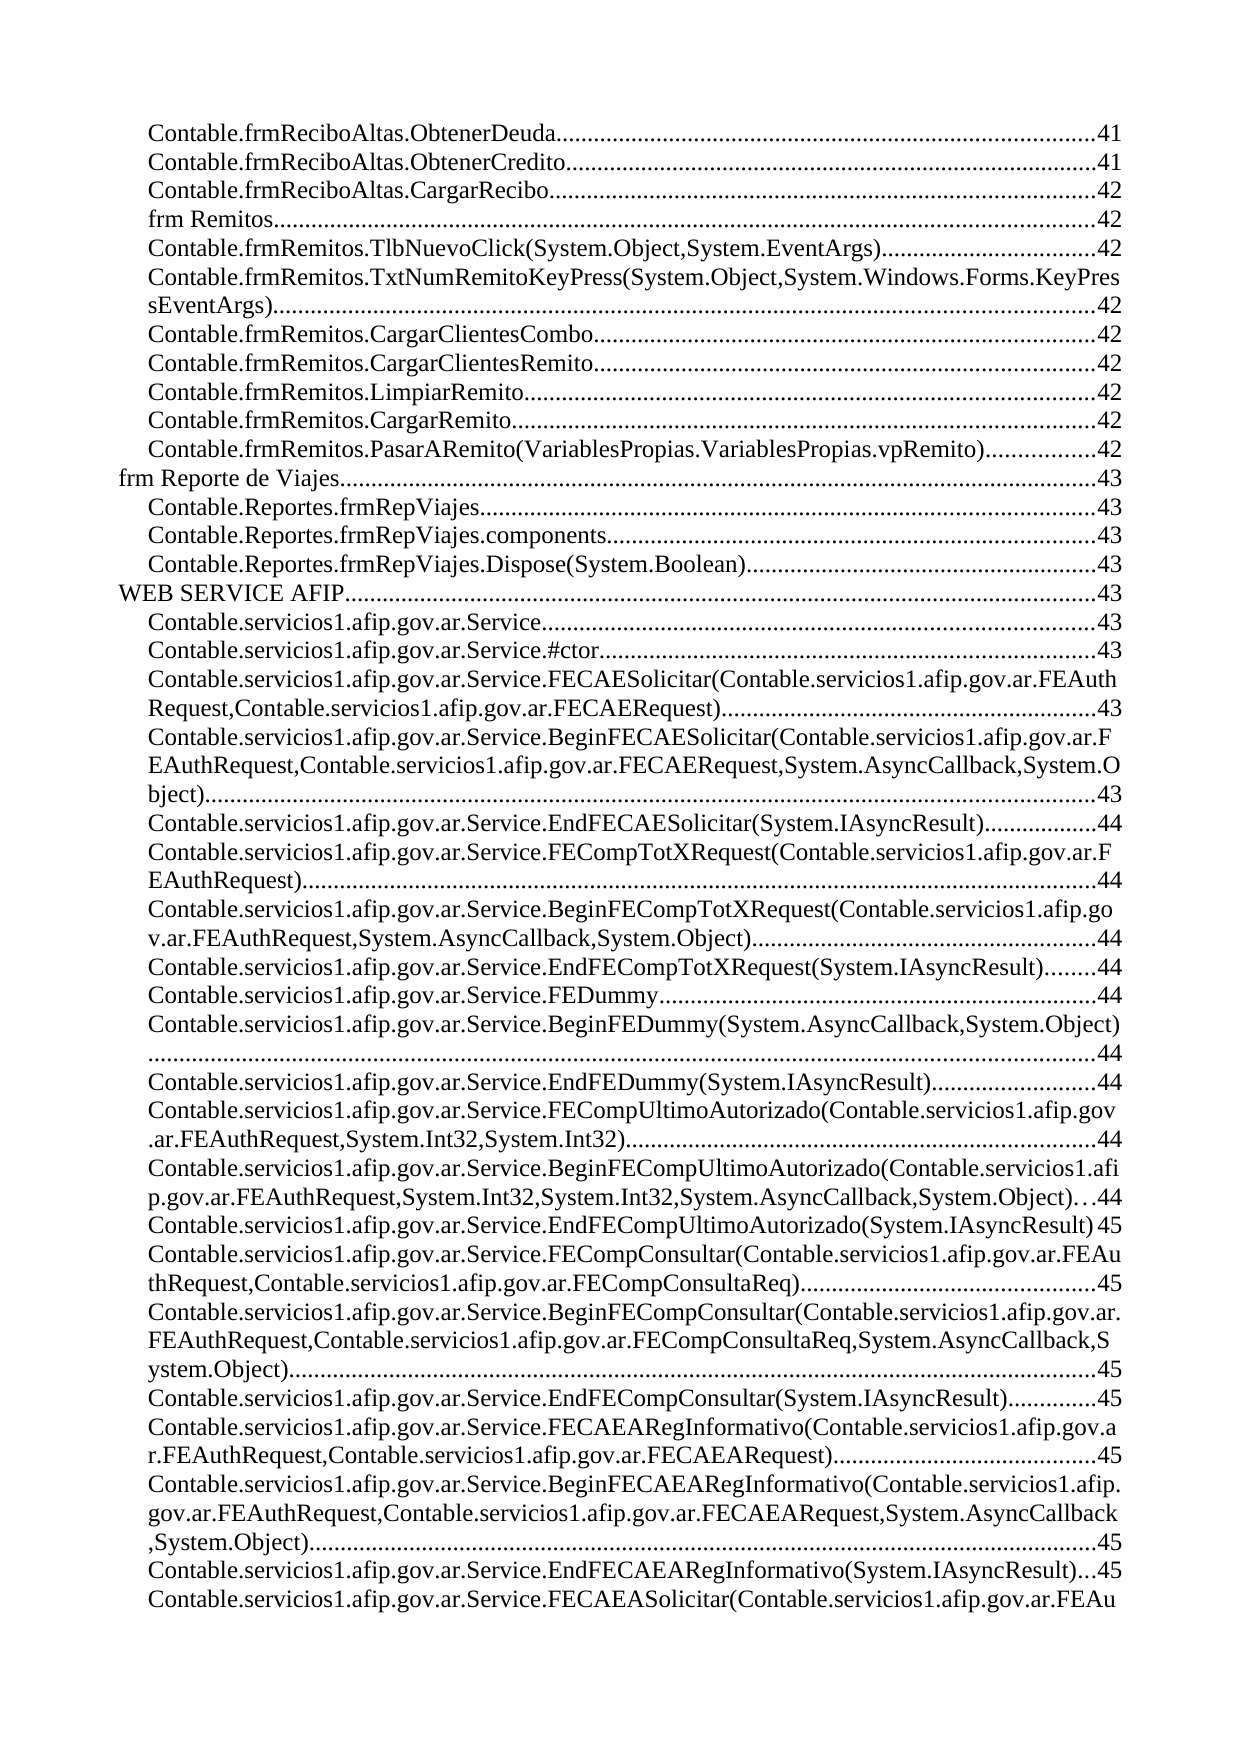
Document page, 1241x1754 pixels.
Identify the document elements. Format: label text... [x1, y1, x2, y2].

text frm Reporte de Viajes 43 [118, 463, 1122, 492]
text Contable.servicios1.afip.gov.ar.Service.FECAEASolicitar(Contable.servicios1.afip.gov.ar.FEAuthRequest,System.Int32,System.Int16) 45 [148, 1584, 1122, 1613]
text Contable.servicios1.afip.gov.ar.Service.FEDummy 44 [148, 981, 1122, 1009]
text Contable.servicios1.afip.gov.ar.Service.EndFEDummy(System.IAsyncResult) 44 [148, 1067, 1122, 1096]
text Contable.servicios1.afip.gov.ar.Service.EndFECompUltimoAutorizado(System.IAsyncResult) 45 [148, 1211, 1122, 1239]
text Contable.Reportes.frmRepViajes.components 43 [148, 521, 1122, 549]
text Contable.frmRemitos.CargarClientesCombo 42 [148, 319, 1122, 348]
text Contable.servicios1.afip.gov.ar.Service.BeginFECAESolicitar(Contable.servicios1.afip.gov.ar.FEAuthRequest,Contable.servicios1.afip.gov.ar.FECAERequest,System.AsyncCallback,System.Object) 43 [148, 722, 1122, 808]
text Contable.frmRemitos.TxtNumRemitoKeyPress(System.Object,System.Windows.Forms.KeyPressEventArgs) 42 [148, 262, 1122, 319]
text Contable.Reportes.frmRepViajes.Dispose(System.Boolean) 43 [148, 549, 1122, 578]
text frm Remitos 42 [148, 204, 1122, 233]
text Contable.frmReciboAltas.ObtenerCredito 41 [148, 147, 1122, 176]
text Contable.servicios1.afip.gov.ar.Service.FECAESolicitar(Contable.servicios1.afip.gov.ar.FEAuthRequest,Contable.servicios1.afip.gov.ar.FECAERequest) 43 [148, 664, 1122, 722]
text Contable.servicios1.afip.gov.ar.Service.BeginFECompTotXRequest(Contable.servicios1.afip.gov.ar.FEAuthRequest,System.AsyncCallback,System.Object) 44 [148, 894, 1122, 952]
text Contable.servicios1.afip.gov.ar.Service.EndFECompConsultar(System.IAsyncResult) 45 [148, 1383, 1122, 1412]
text Contable.frmRemitos.PasarARemito(VariablesPropias.VariablesPropias.vpRemito) 42 [148, 434, 1122, 463]
text Contable.servicios1.afip.gov.ar.Service.FECAEARegInformativo(Contable.servicios1.afip.gov.ar.FEAuthRequest,Contable.servicios1.afip.gov.ar.FECAEARequest) 45 [148, 1412, 1122, 1469]
text Contable.frmReciboAltas.CargarRecibo 42 [148, 176, 1122, 204]
text Contable.servicios1.afip.gov.ar.Service.EndFECompTotXRequest(System.IAsyncResult) 44 [148, 952, 1122, 981]
text Contable.servicios1.afip.gov.ar.Service.EndFECAESolicitar(System.IAsyncResult) 44 [148, 808, 1122, 837]
text Contable.servicios1.afip.gov.ar.Service 43 [148, 607, 1122, 636]
text Contable.servicios1.afip.gov.ar.Service.BeginFECompUltimoAutorizado(Contable.servicios1.afip.gov.ar.FEAuthRequest,System.Int32,System.Int32,System.AsyncCallback,System.Object) 44 [148, 1153, 1122, 1211]
text Contable.servicios1.afip.gov.ar.Service.BeginFEDummy(System.AsyncCallback,System.Object) 44 [148, 1009, 1122, 1067]
text Contable.frmRemitos.CargarRemito 42 [148, 406, 1122, 434]
text Contable.servicios1.afip.gov.ar.Service.BeginFECompConsultar(Contable.servicios1.afip.gov.ar.FEAuthRequest,Contable.servicios1.afip.gov.ar.FECompConsultaReq,System.AsyncCallback,System.Object) 45 [148, 1297, 1122, 1383]
text Contable.servicios1.afip.gov.ar.Service.FECompTotXRequest(Contable.servicios1.afip.gov.ar.FEAuthRequest) 44 [148, 837, 1122, 894]
text Contable.servicios1.afip.gov.ar.Service.FECompUltimoAutorizado(Contable.servicios1.afip.gov.ar.FEAuthRequest,System.Int32,System.Int32) 44 [148, 1096, 1122, 1153]
text Contable.servicios1.afip.gov.ar.Service.BeginFECAEARegInformativo(Contable.servicios1.afip.gov.ar.FEAuthRequest,Contable.servicios1.afip.gov.ar.FECAEARequest,System.AsyncCallback,System.Object) 45 [148, 1469, 1122, 1556]
text Contable.servicios1.afip.gov.ar.Service.FECompConsultar(Contable.servicios1.afip.gov.ar.FEAuthRequest,Contable.servicios1.afip.gov.ar.FECompConsultaReq) 45 [148, 1239, 1122, 1297]
text Contable.servicios1.afip.gov.ar.Service.#ctor 43 [148, 636, 1122, 664]
text Contable.frmRemitos.LimpiarRemito 42 [148, 377, 1122, 406]
text Contable.Reportes.frmRepViajes 43 [148, 492, 1122, 521]
text Contable.servicios1.afip.gov.ar.Service.EndFECAEARegInformativo(System.IAsyncResult) 45 [148, 1556, 1122, 1584]
text WEB SERVICE AFIP 43 [118, 578, 1122, 607]
text Contable.frmReciboAltas.ObtenerDeuda 41 [148, 118, 1122, 147]
text Contable.frmRemitos.CargarClientesRemito 42 [148, 348, 1122, 377]
text Contable.frmRemitos.TlbNuevoClick(System.Object,System.EventArgs) 42 [148, 233, 1122, 262]
